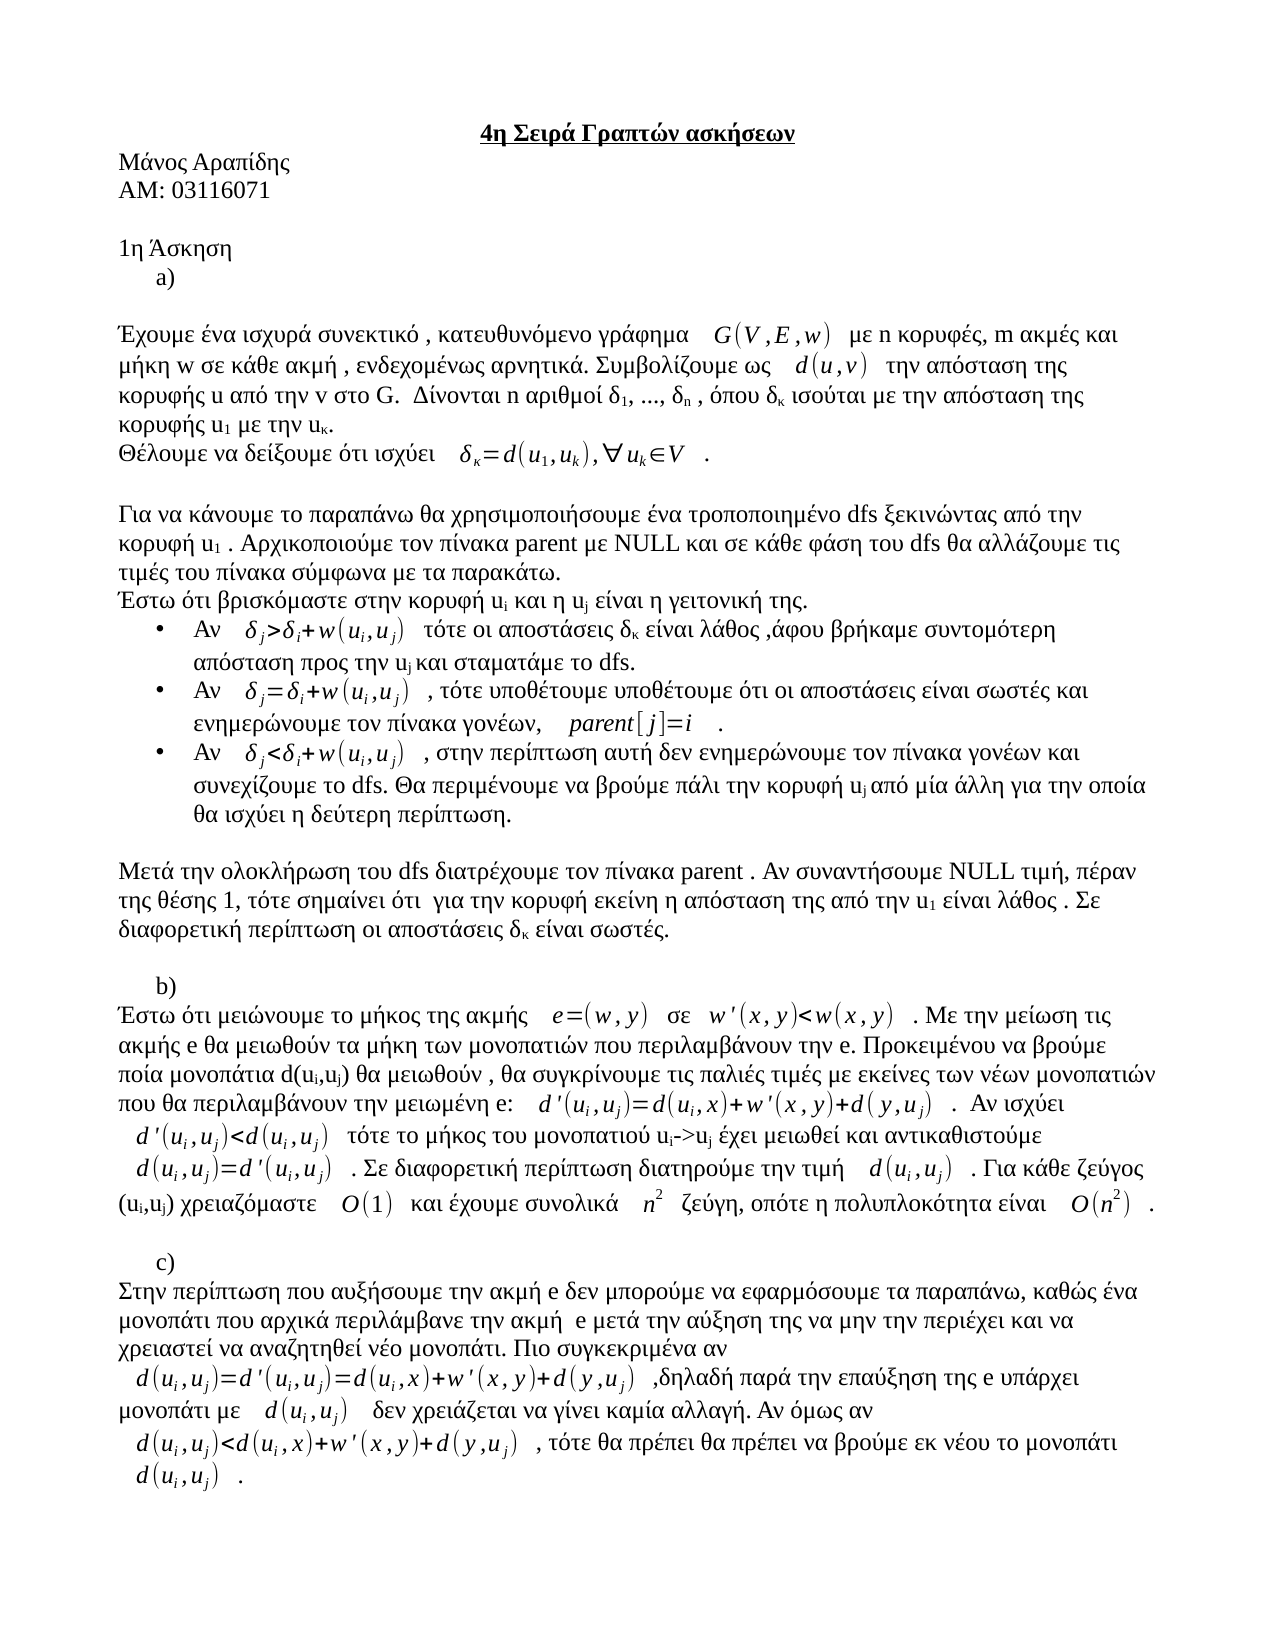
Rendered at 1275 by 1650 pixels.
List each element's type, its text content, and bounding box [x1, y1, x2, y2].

text Θέλουμε να δείξουμε ότι ισχύει . [118, 438, 1157, 470]
text Έστω ότι μειώνουμε το μήκος της ακμής σε. Με την μείωση τις ακμής e θα μειωθούν τα μήκη των μονοπατιών που περιλαμβάνουν την e. Προκειμένου να βρούμε ποία μονοπάτια d(ui,uj) θα μειωθούν , θα συγκρίνουμε τις παλιές τιμές με εκείνες των νέων μονοπατιών που θα περιλαμβάνουν την μειωμένη e: . Αν ισχύει τότε το μήκος του μονοπατιού ui->uj έχει μειωθεί και αντικαθιστούμε . Σε διαφορετική περίπτωση διατηρούμε την τιμή . Για κάθε ζεύγος (ui,uj) χρειαζόμαστε και έχουμε συνολικά ζεύγη, οπότε η πολυπλοκότητα είναι . [118, 1000, 1157, 1218]
text 1η Άσκηση [118, 233, 1157, 262]
list Αν , τότε υποθέτουμε υποθέτουμε ότι οι αποστάσεις είναι σωστές και ενημερώνουμε τον πίνακα γονέων, . [156, 675, 1157, 737]
list Αν τότε οι αποστάσεις δκ είναι λάθος ,άφου βρήκαμε συντομότερη απόσταση προς την uj και σταματάμε το dfs. [156, 614, 1157, 675]
list Αν , στην περίπτωση αυτή δεν ενημερώνουμε τον πίνακα γονέων και συνεχίζουμε το dfs. Θα περιμένουμε να βρούμε πάλι την κορυφή uj από μία άλλη για την οποία θα ισχύει η δεύτερη περίπτωση. [156, 737, 1157, 827]
text c) [118, 1247, 1157, 1276]
text Για να κάνουμε το παραπάνω θα χρησιμοποιήσουμε ένα τροποποιημένο dfs ξεκινώντας από την κορυφή u1 . Αρχικοποιούμε τον πίνακα parent με NULL και σε κάθε φάση του dfs θα αλλάζουμε τις τιμές του πίνακα σύμφωνα με τα παρακάτω. [118, 499, 1157, 585]
text Στην περίπτωση που αυξήσουμε την ακμή e δεν μπορούμε να εφαρμόσουμε τα παραπάνω, καθώς ένα μονοπάτι που αρχικά περιλάμβανε την ακμή e μετά την αύξηση της να μην την περιέχει και να χρειαστεί να αναζητηθεί νέο μονοπάτι. Πιο συγκεκριμένα αν ,δηλαδή παρά την επαύξηση της e υπάρχει μονοπάτι με δεν χρειάζεται να γίνει καμία αλλαγή. Αν όμως αν , τότε θα πρέπει θα πρέπει να βρούμε εκ νέου το μονοπάτι . [118, 1276, 1157, 1492]
text ΑΜ: 03116071 [118, 176, 1157, 204]
text Μάνος Αραπίδης [118, 147, 1157, 176]
text Έχουμε ένα ισχυρά συνεκτικό , κατευθυνόμενο γράφημα με n κορυφές, m ακμές και μήκη w σε κάθε ακμή , ενδεχομένως αρνητικά. Συμβολίζουμε ως την απόσταση της κορυφής u από την v στο G. Δίνονται n αριθμοί δ1, ..., δn , όπου δκ ισούται με την απόσταση της κορυφής u1 με την uκ. [118, 319, 1157, 438]
text Έστω ότι βρισκόμαστε στην κορυφή ui και η uj είναι η γειτονική της. [118, 585, 1157, 614]
text 4η Σειρά Γραπτών ασκήσεων [118, 118, 1157, 147]
text Μετά την ολοκλήρωση του dfs διατρέχουμε τον πίνακα parent . Αν συναντήσουμε NULL τιμή, πέραν της θέσης 1, τότε σημαίνει ότι για την κορυφή εκείνη η απόσταση της από την u1 είναι λάθος . Σε διαφορετική περίπτωση οι αποστάσεις δκ είναι σωστές. [118, 856, 1157, 942]
text b) [118, 971, 1157, 1000]
